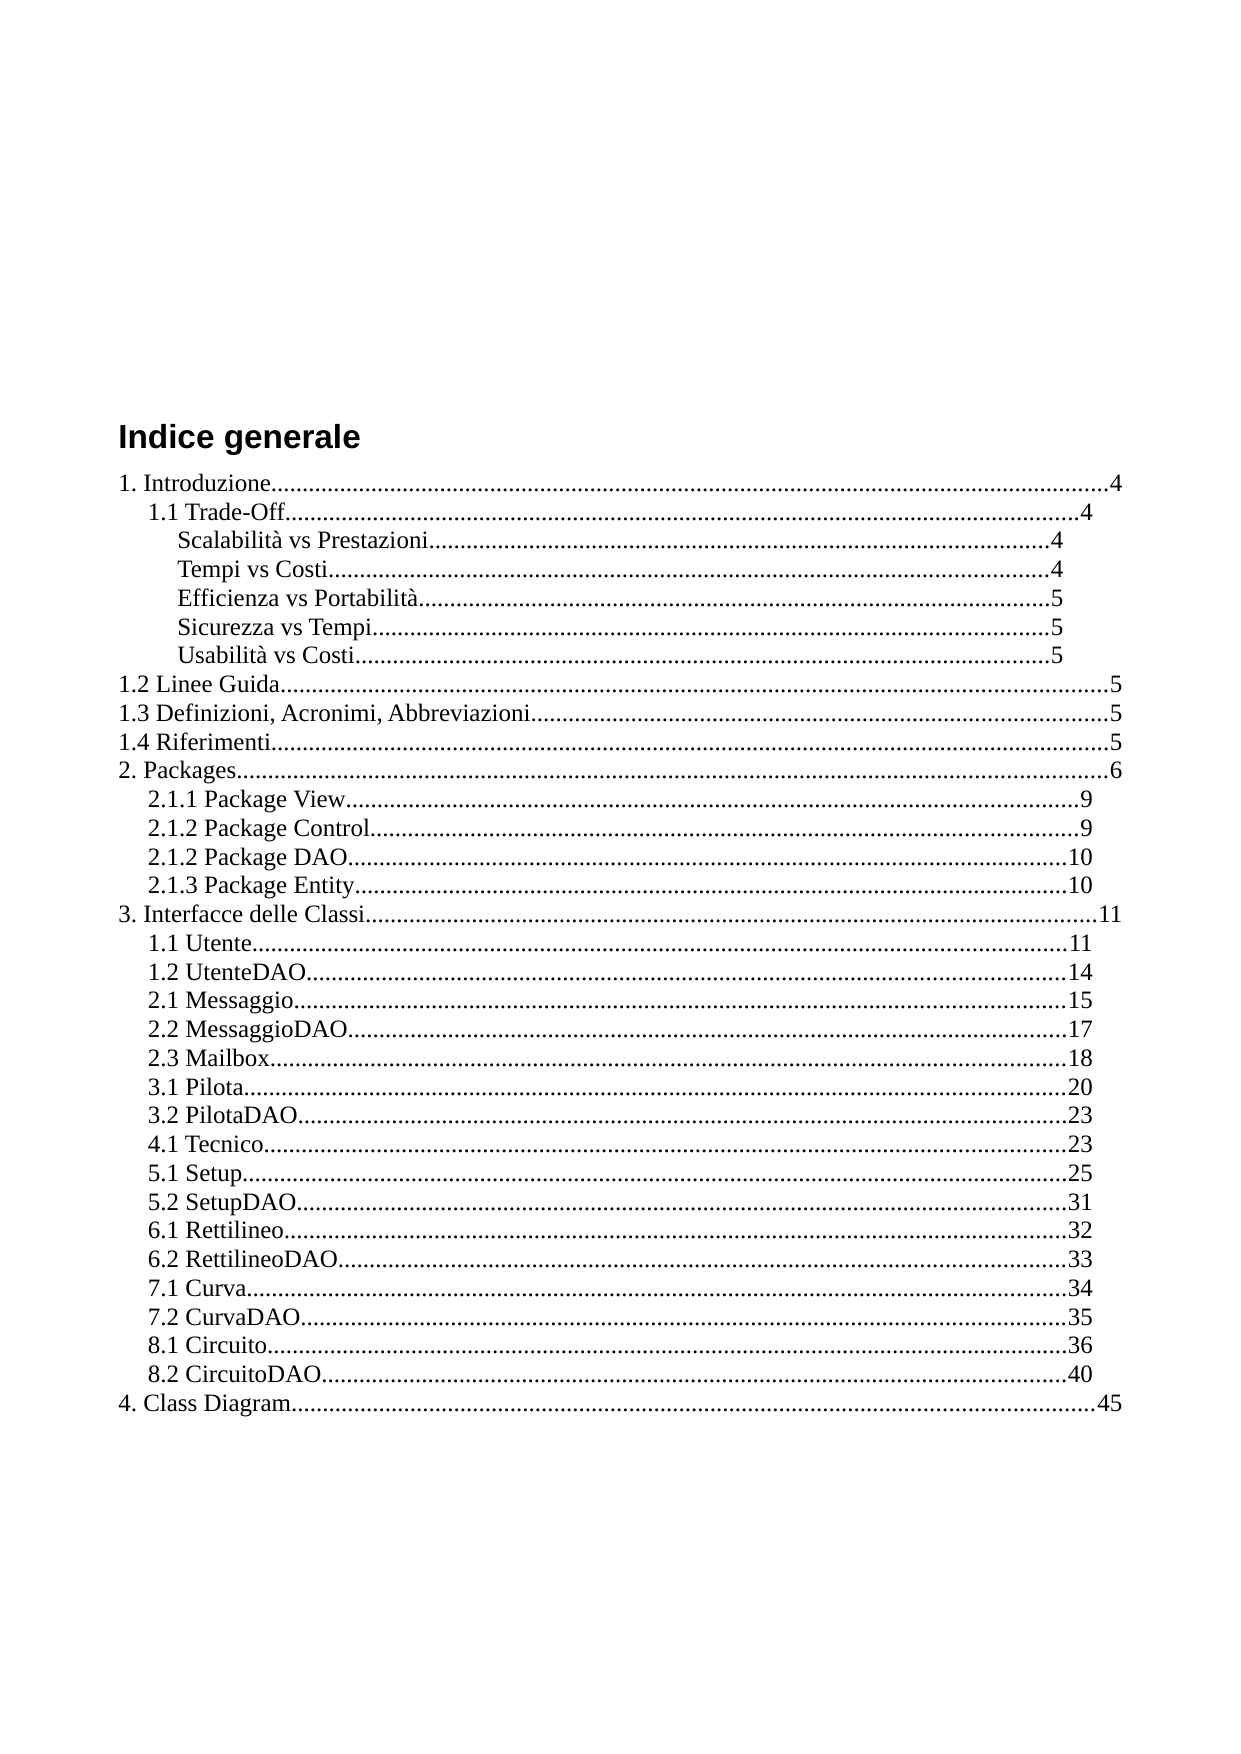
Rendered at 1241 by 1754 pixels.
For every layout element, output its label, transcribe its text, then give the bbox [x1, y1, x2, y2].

text 1.1 Utente 11 [148, 928, 1122, 957]
text 2.1.3 Package Entity 10 [148, 871, 1122, 899]
text 1.2 UtenteDAO 14 [148, 957, 1122, 986]
text 8.2 CircuitoDAO 40 [148, 1359, 1122, 1388]
text 1.4 Riferimenti 5 [118, 727, 1122, 756]
text 2.1 Messaggio 15 [148, 986, 1122, 1014]
subtitle Indice generale [118, 417, 1122, 456]
text 8.1 Circuito 36 [148, 1331, 1122, 1359]
text 3.2 PilotaDAO 23 [148, 1101, 1122, 1129]
text 1. Introduzione 4 [118, 468, 1122, 497]
text 6.1 Rettilineo 32 [148, 1216, 1122, 1244]
text 2.1.2 Package DAO 10 [148, 842, 1122, 871]
text 4.1 Tecnico 23 [148, 1129, 1122, 1158]
text 2.2 MessaggioDAO 17 [148, 1014, 1122, 1043]
text 5.2 SetupDAO 31 [148, 1187, 1122, 1216]
text 4. Class Diagram 45 [118, 1388, 1122, 1417]
text Tempi vs Costi 4 [177, 554, 1122, 583]
text 7.1 Curva 34 [148, 1273, 1122, 1302]
text Sicurezza vs Tempi 5 [177, 612, 1122, 641]
text 7.2 CurvaDAO 35 [148, 1302, 1122, 1331]
text 3. Interfacce delle Classi 11 [118, 899, 1122, 928]
text Efficienza vs Portabilità 5 [177, 583, 1122, 612]
text 1.3 Definizioni, Acronimi, Abbreviazioni 5 [118, 698, 1122, 727]
text 2.1.2 Package Control 9 [148, 813, 1122, 842]
text 1.2 Linee Guida 5 [118, 669, 1122, 698]
text 2.3 Mailbox 18 [148, 1043, 1122, 1072]
text 5.1 Setup 25 [148, 1158, 1122, 1187]
text Usabilità vs Costi 5 [177, 641, 1122, 669]
text 3.1 Pilota 20 [148, 1072, 1122, 1101]
text 2.1.1 Package View 9 [148, 784, 1122, 813]
text Scalabilità vs Prestazioni 4 [177, 526, 1122, 554]
text 1.1 Trade-Off 4 [148, 497, 1122, 526]
text 2. Packages 6 [118, 756, 1122, 784]
text 6.2 RettilineoDAO 33 [148, 1244, 1122, 1273]
